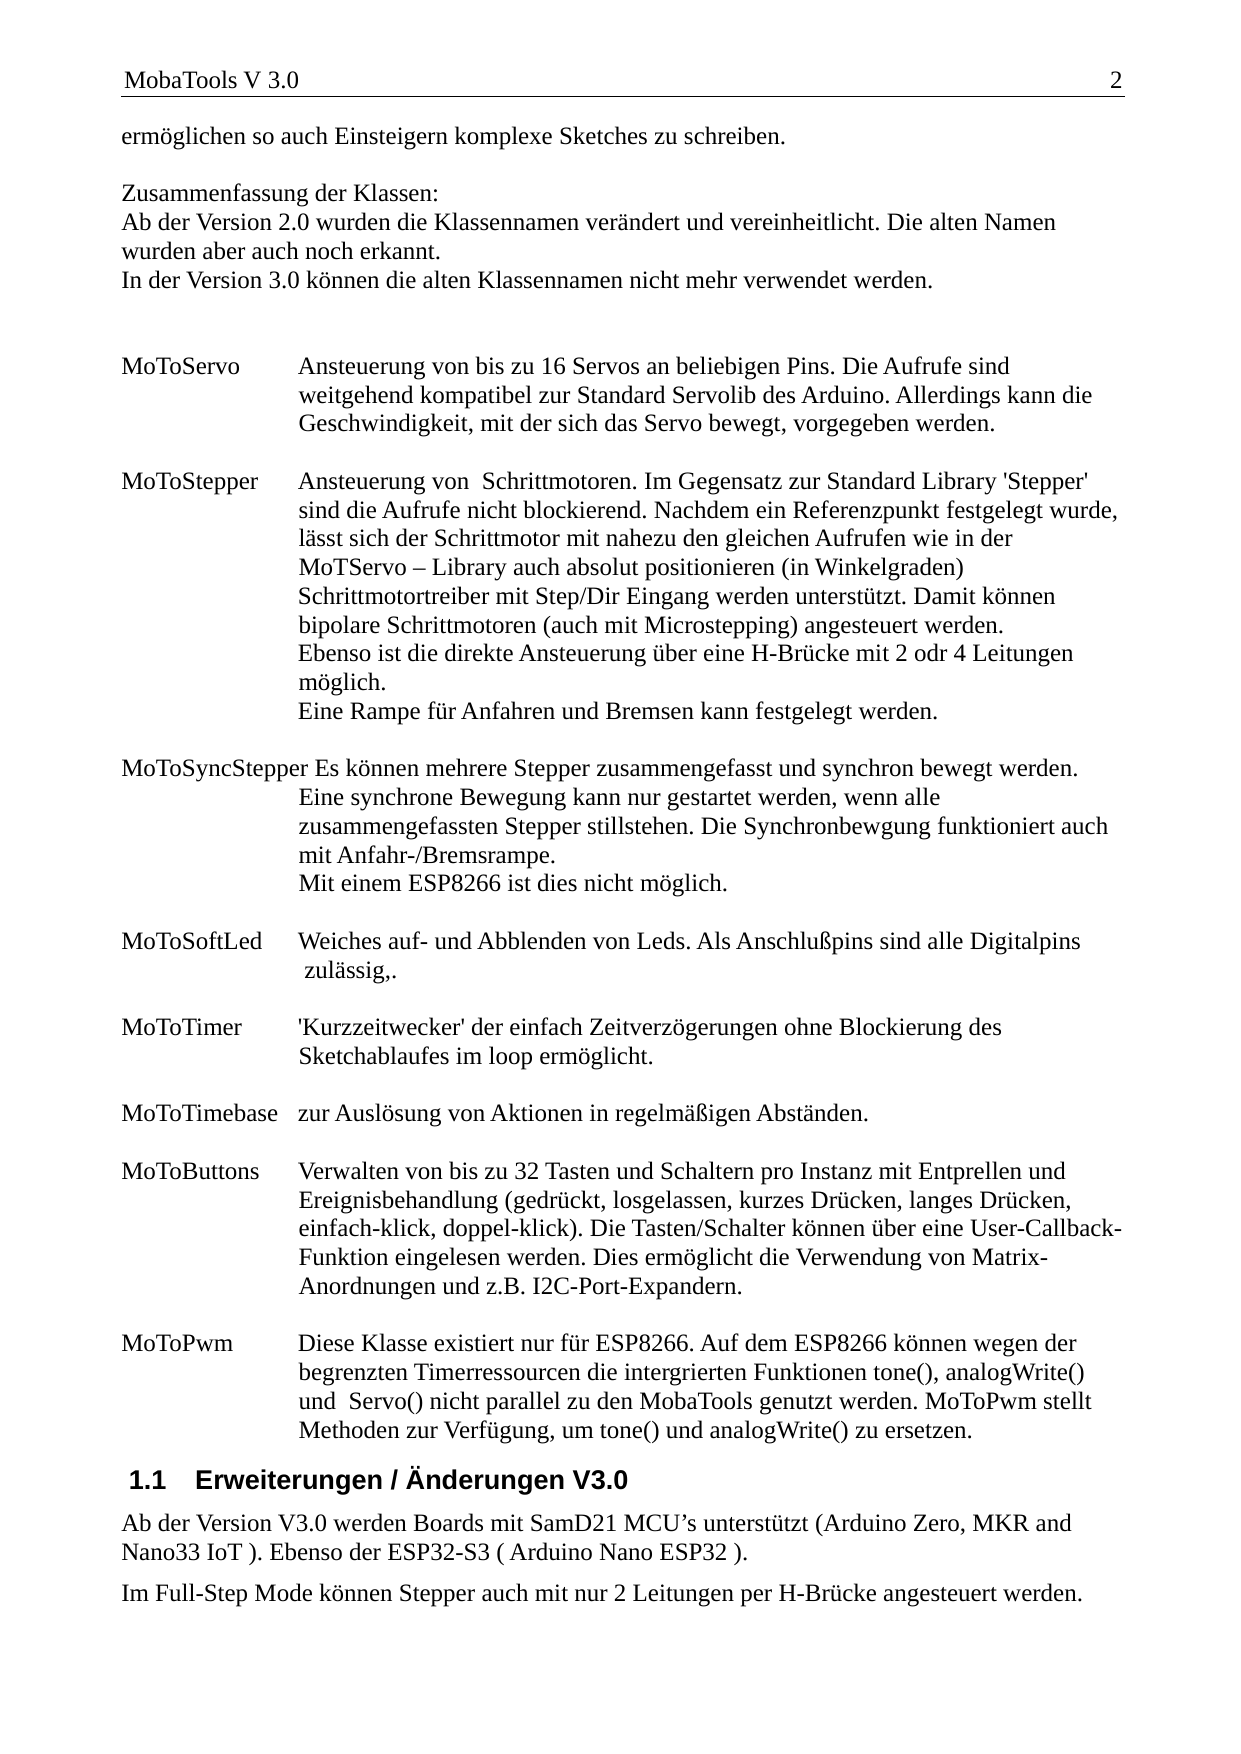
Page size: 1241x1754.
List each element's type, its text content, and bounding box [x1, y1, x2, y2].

text MoToSyncStepper Es können mehrere Stepper zusammengefasst und synchron bewegt werden. Eine synchrone Bewegung kann nur gestartet werden, wenn alle zusammengefassten Stepper stillstehen. Die Synchronbewgung funktioniert auch mit Anfahr-/Bremsrampe. Mit einem ESP8266 ist dies nicht möglich. [121, 753, 1125, 897]
text Zusammenfassung der Klassen: [121, 178, 1125, 207]
text Schrittmotortreiber mit Step/Dir Eingang werden unterstützt. Damit können bipolare Schrittmotoren (auch mit Microstepping) angesteuert werden. [121, 581, 1125, 638]
text Ebenso ist die direkte Ansteuerung über eine H-Brücke mit 2 odr 4 Leitungen möglich. [121, 638, 1125, 696]
text MoToPwm Diese Klasse existiert nur für ESP8266. Auf dem ESP8266 können wegen der begrenzten Timerressourcen die intergrierten Funktionen tone(), analogWrite() und Servo() nicht parallel zu den MobaTools genutzt werden. MoToPwm stellt Methoden zur Verfügung, um tone() und analogWrite() zu ersetzen. [121, 1328, 1125, 1443]
text MoToButtons Verwalten von bis zu 32 Tasten und Schaltern pro Instanz mit Entprellen und Ereignisbehandlung (gedrückt, losgelassen, kurzes Drücken, langes Drücken, einfach-klick, doppel-klick). Die Tasten/Schalter können über eine User-Callback-Funktion eingelesen werden. Dies ermöglicht die Verwendung von Matrix-Anordnungen und z.B. I2C-Port-Expandern. [121, 1156, 1125, 1300]
text Eine Rampe für Anfahren und Bremsen kann festgelegt werden. [121, 696, 1125, 725]
text Ab der Version 2.0 wurden die Klassennamen verändert und vereinheitlicht. Die alten Namen wurden aber auch noch erkannt. [121, 207, 1125, 265]
text Im Full-Step Mode können Stepper auch mit nur 2 Leitungen per H-Brücke angesteuert werden. [121, 1578, 1125, 1607]
text In der Version 3.0 können die alten Klassennamen nicht mehr verwendet werden. [121, 265, 1125, 293]
text MoToServo Ansteuerung von bis zu 16 Servos an beliebigen Pins. Die Aufrufe sind weitgehend kompatibel zur Standard Servolib des Arduino. Allerdings kann die Geschwindigkeit, mit der sich das Servo bewegt, vorgegeben werden. [121, 351, 1125, 437]
text MoToTimer 'Kurzzeitwecker' der einfach Zeitverzögerungen ohne Blockierung des Sketchablaufes im loop ermöglicht. [121, 1012, 1125, 1070]
text ermöglichen so auch Einsteigern komplexe Sketches zu schreiben. [121, 121, 1125, 150]
subtitle Erweiterungen / Änderungen V3.0 [121, 1464, 1125, 1496]
text MoToTimebase zur Auslösung von Aktionen in regelmäßigen Abständen. [121, 1098, 1125, 1127]
text Ab der Version V3.0 werden Boards mit SamD21 MCU’s unterstützt (Arduino Zero, MKR and Nano33 IoT ). Ebenso der ESP32-S3 ( Arduino Nano ESP32 ). [121, 1508, 1125, 1566]
text MoToSoftLed Weiches auf- und Abblenden von Leds. Als Anschlußpins sind alle Digitalpins zulässig,. [121, 926, 1125, 983]
text MoToStepper Ansteuerung von Schrittmotoren. Im Gegensatz zur Standard Library 'Stepper' sind die Aufrufe nicht blockierend. Nachdem ein Referenzpunkt festgelegt wurde, lässt sich der Schrittmotor mit nahezu den gleichen Aufrufen wie in der MoTServo – Library auch absolut positionieren (in Winkelgraden) [121, 466, 1125, 581]
